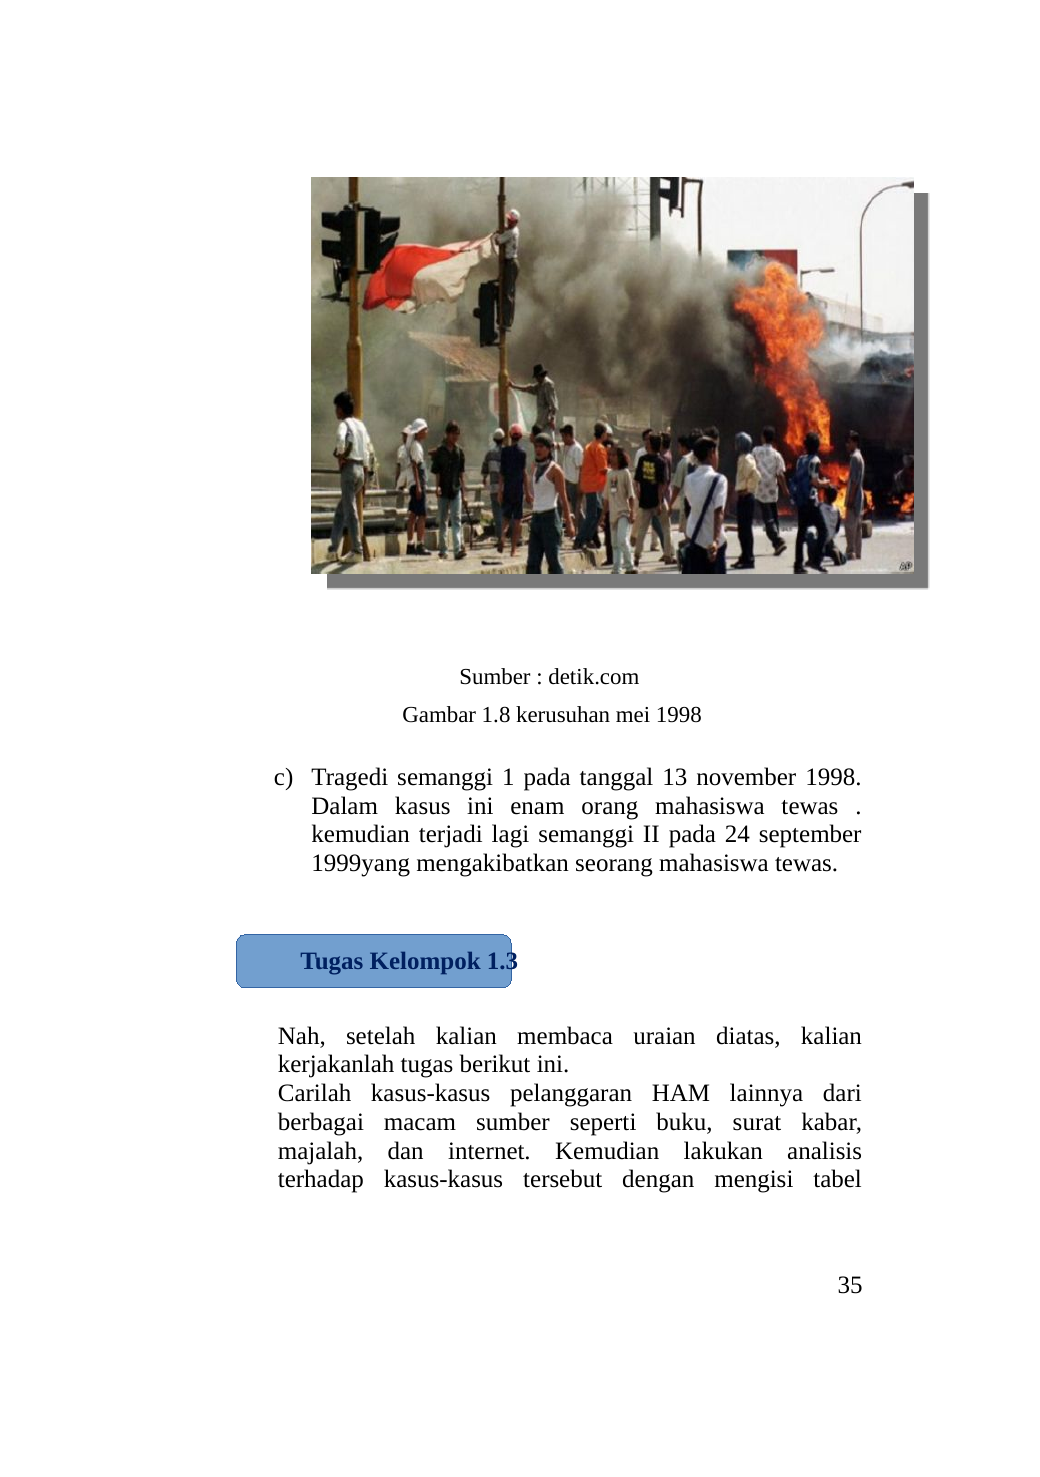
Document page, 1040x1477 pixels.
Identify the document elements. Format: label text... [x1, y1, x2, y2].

text Carilah kasus-kasus pelanggaran HAM lainnya dari berbagai macam sumber seperti buku, surat kabar, majalah, dan internet. Kemudian lakukan analisis terhadap kasus-kasus tersebut dengan mengisi tabel [278, 1078, 862, 1193]
text Nah, setelah kalian membaca uraian diatas, kalian kerjakanlah tugas berikut ini. [278, 1021, 862, 1078]
list Tragedi semanggi 1 pada tanggal 13 november 1998. Dalam kasus ini enam orang mahasiswa tewas . kemudian terjadi lagi semanggi II pada 24 september 1999yang mengakibatkan seorang mahasiswa tewas. [274, 762, 862, 877]
picture [311, 177, 914, 574]
table_cell Gambar 1.8 kerusuhan mei 1998 [236, 696, 862, 733]
table_header Sumber : detik.com [236, 658, 862, 696]
